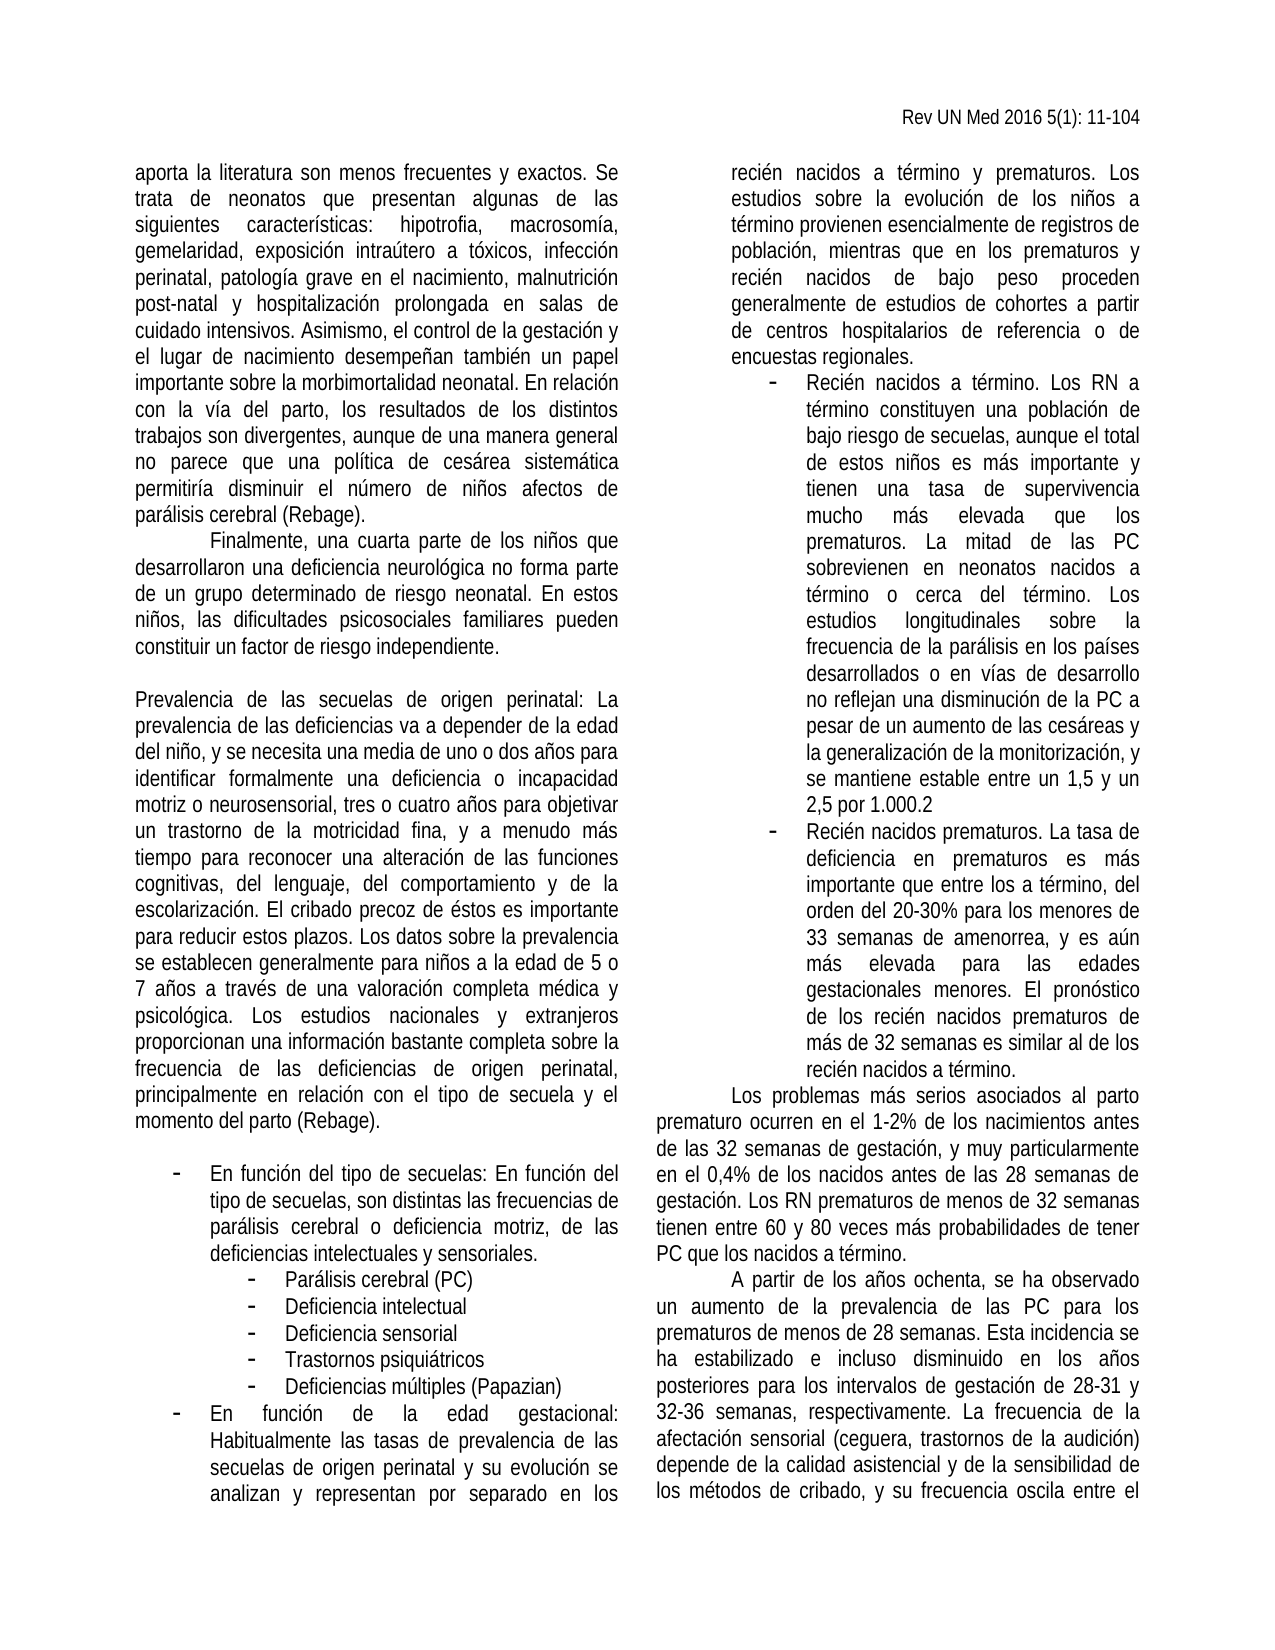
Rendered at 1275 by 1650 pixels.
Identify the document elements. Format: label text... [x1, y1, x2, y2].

text Prevalencia de las secuelas de origen perinatal: La prevalencia de las deficiencias va a depender de la edad del niño, y se necesita una media de uno o dos años para identificar formalmente una deficiencia o incapacidad motriz o neurosensorial, tres o cuatro años para objetivar un trastorno de la motricidad fina, y a menudo más tiempo para reconocer una alteración de las funciones cognitivas, del lenguaje, del comportamiento y de la escolarización. El cribado precoz de éstos es importante para reducir estos plazos. Los datos sobre la prevalencia se establecen generalmente para niños a la edad de 5 o 7 años a través de una valoración completa médica y psicológica. Los estudios nacionales y extranjeros proporcionan una información bastante completa sobre la frecuencia de las deficiencias de origen perinatal, principalmente en relación con el tipo de secuela y el momento del parto (Rebage). [135, 686, 619, 1133]
text Los problemas más serios asociados al parto prematuro ocurren en el 1-2% de los nacimientos antes de las 32 semanas de gestación, y muy particularmente en el 0,4% de los nacidos antes de las 28 semanas de gestación. Los RN prematuros de menos de 32 semanas tienen entre 60 y 80 veces más probabilidades de tener PC que los nacidos a término. [656, 1082, 1140, 1266]
list En función del tipo de secuelas: En función del tipo de secuelas, son distintas las frecuencias de parálisis cerebral o deficiencia motriz, de las deficiencias intelectuales y sensoriales. [172, 1160, 619, 1266]
text A partir de los años ochenta, se ha observado un aumento de la prevalencia de las PC para los prematuros de menos de 28 semanas. Esta incidencia se ha estabilizado e incluso disminuido en los años posteriores para los intervalos de gestación de 28-31 y 32-36 semanas, respectivamente. La frecuencia de la afectación sensorial (ceguera, trastornos de la audición) depende de la calidad asistencial y de la sensibilidad de los métodos de cribado, y su frecuencia oscila entre el [656, 1266, 1140, 1503]
list Deficiencias múltiples (Papazian) [247, 1373, 619, 1400]
list Recién nacidos prematuros. La tasa de deficiencia en prematuros es más importante que entre los a término, del orden del 20-30% para los menores de 33 semanas de amenorrea, y es aún más elevada para las edades gestacionales menores. El pronóstico de los recién nacidos prematuros de más de 32 semanas es similar al de los recién nacidos a término. [769, 818, 1140, 1082]
list Deficiencia intelectual [247, 1293, 619, 1319]
list Parálisis cerebral (PC) [247, 1266, 619, 1293]
list recién nacidos a término y prematuros. Los estudios sobre la evolución de los niños a término provienen esencialmente de registros de población, mientras que en los prematuros y recién nacidos de bajo peso proceden generalmente de estudios de cohortes a partir de centros hospitalarios de referencia o de encuestas regionales. [694, 158, 1140, 369]
list Trastornos psiquiátricos [247, 1346, 619, 1373]
list Recién nacidos a término. Los RN a término constituyen una población de bajo riesgo de secuelas, aunque el total de estos niños es más importante y tienen una tasa de supervivencia mucho más elevada que los prematuros. La mitad de las PC sobrevienen en neonatos nacidos a término o cerca del término. Los estudios longitudinales sobre la frecuencia de la parálisis en los países desarrollados o en vías de desarrollo no reflejan una disminución de la PC a pesar de un aumento de las cesáreas y la generalización de la monitorización, y se mantiene estable entre un 1,5 y un 2,5 por 1.000.2 [769, 369, 1140, 818]
text aporta la literatura son menos frecuentes y exactos. Se trata de neonatos que presentan algunas de las siguientes características: hipotrofia, macrosomía, gemelaridad, exposición intraútero a tóxicos, infección perinatal, patología grave en el nacimiento, malnutrición post-natal y hospitalización prolongada en salas de cuidado intensivos. Asimismo, el control de la gestación y el lugar de nacimiento desempeñan también un papel importante sobre la morbimortalidad neonatal. En relación con la vía del parto, los resultados de los distintos trabajos son divergentes, aunque de una manera general no parece que una política de cesárea sistemática permitiría disminuir el número de niños afectos de parálisis cerebral (Rebage). [135, 158, 619, 527]
list Deficiencia sensorial [247, 1319, 619, 1346]
list En función de la edad gestacional: Habitualmente las tasas de prevalencia de las secuelas de origen perinatal y su evolución se analizan y representan por separado en los [172, 1400, 619, 1506]
text Finalmente, una cuarta parte de los niños que desarrollaron una deficiencia neurológica no forma parte de un grupo determinado de riesgo neonatal. En estos niños, las dificultades psicosociales familiares pueden constituir un factor de riesgo independiente. [135, 527, 619, 659]
